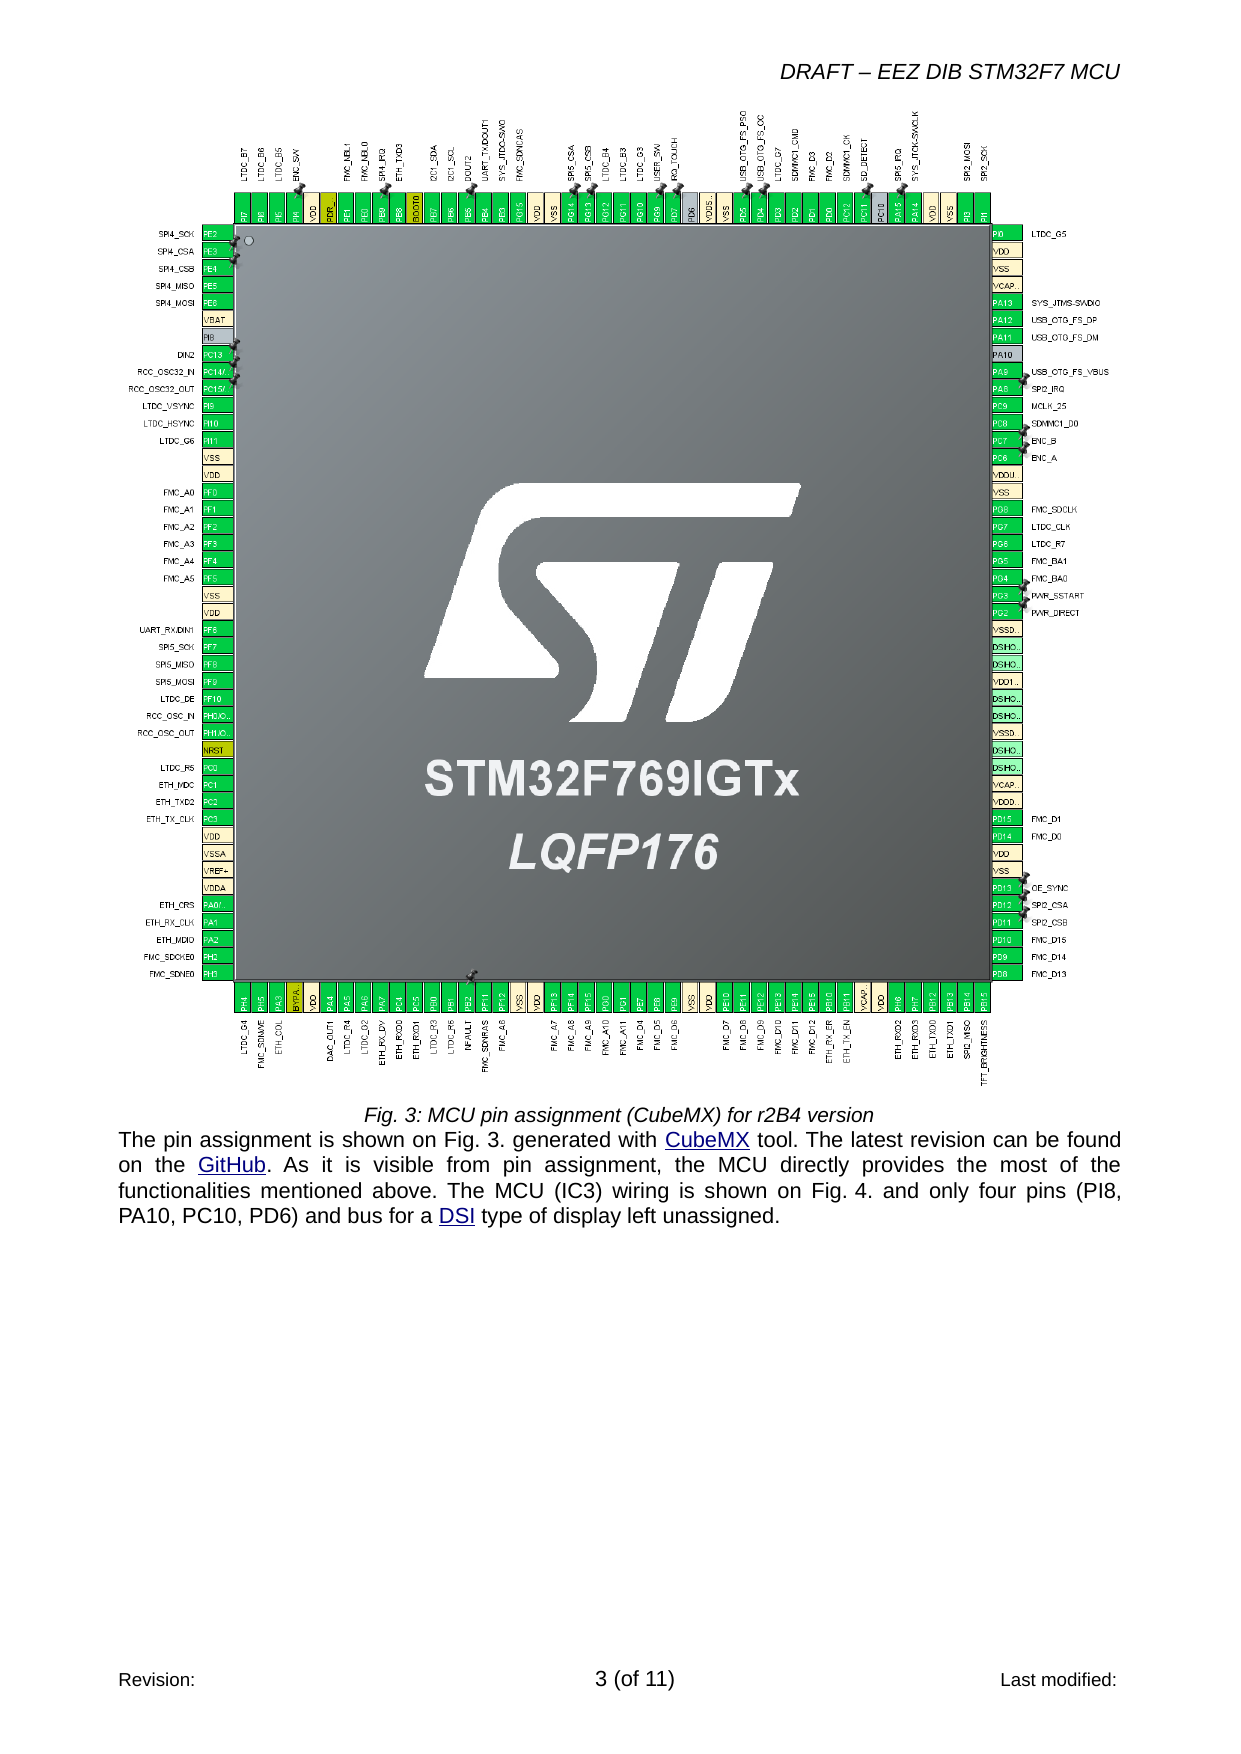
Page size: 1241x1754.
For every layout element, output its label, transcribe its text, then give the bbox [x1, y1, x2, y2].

text Fig. 3: MCU pin assignment (CubeMX) for r2B4 version [118, 1092, 1122, 1127]
text The pin assignment is shown on Fig. 3. generated with CubeMX tool. The latest revision can be found on the GitHub. As it is visible from pin assignment, the MCU directly provides the most of the functionalities mentioned above. The MCU (IC3) wiring is shown on Fig. 4. and only four pins (PI8, PA10, PC10, PD6) and bus for a DSI type of display left unassigned. [118, 1127, 1122, 1228]
picture [118, 106, 1123, 1092]
